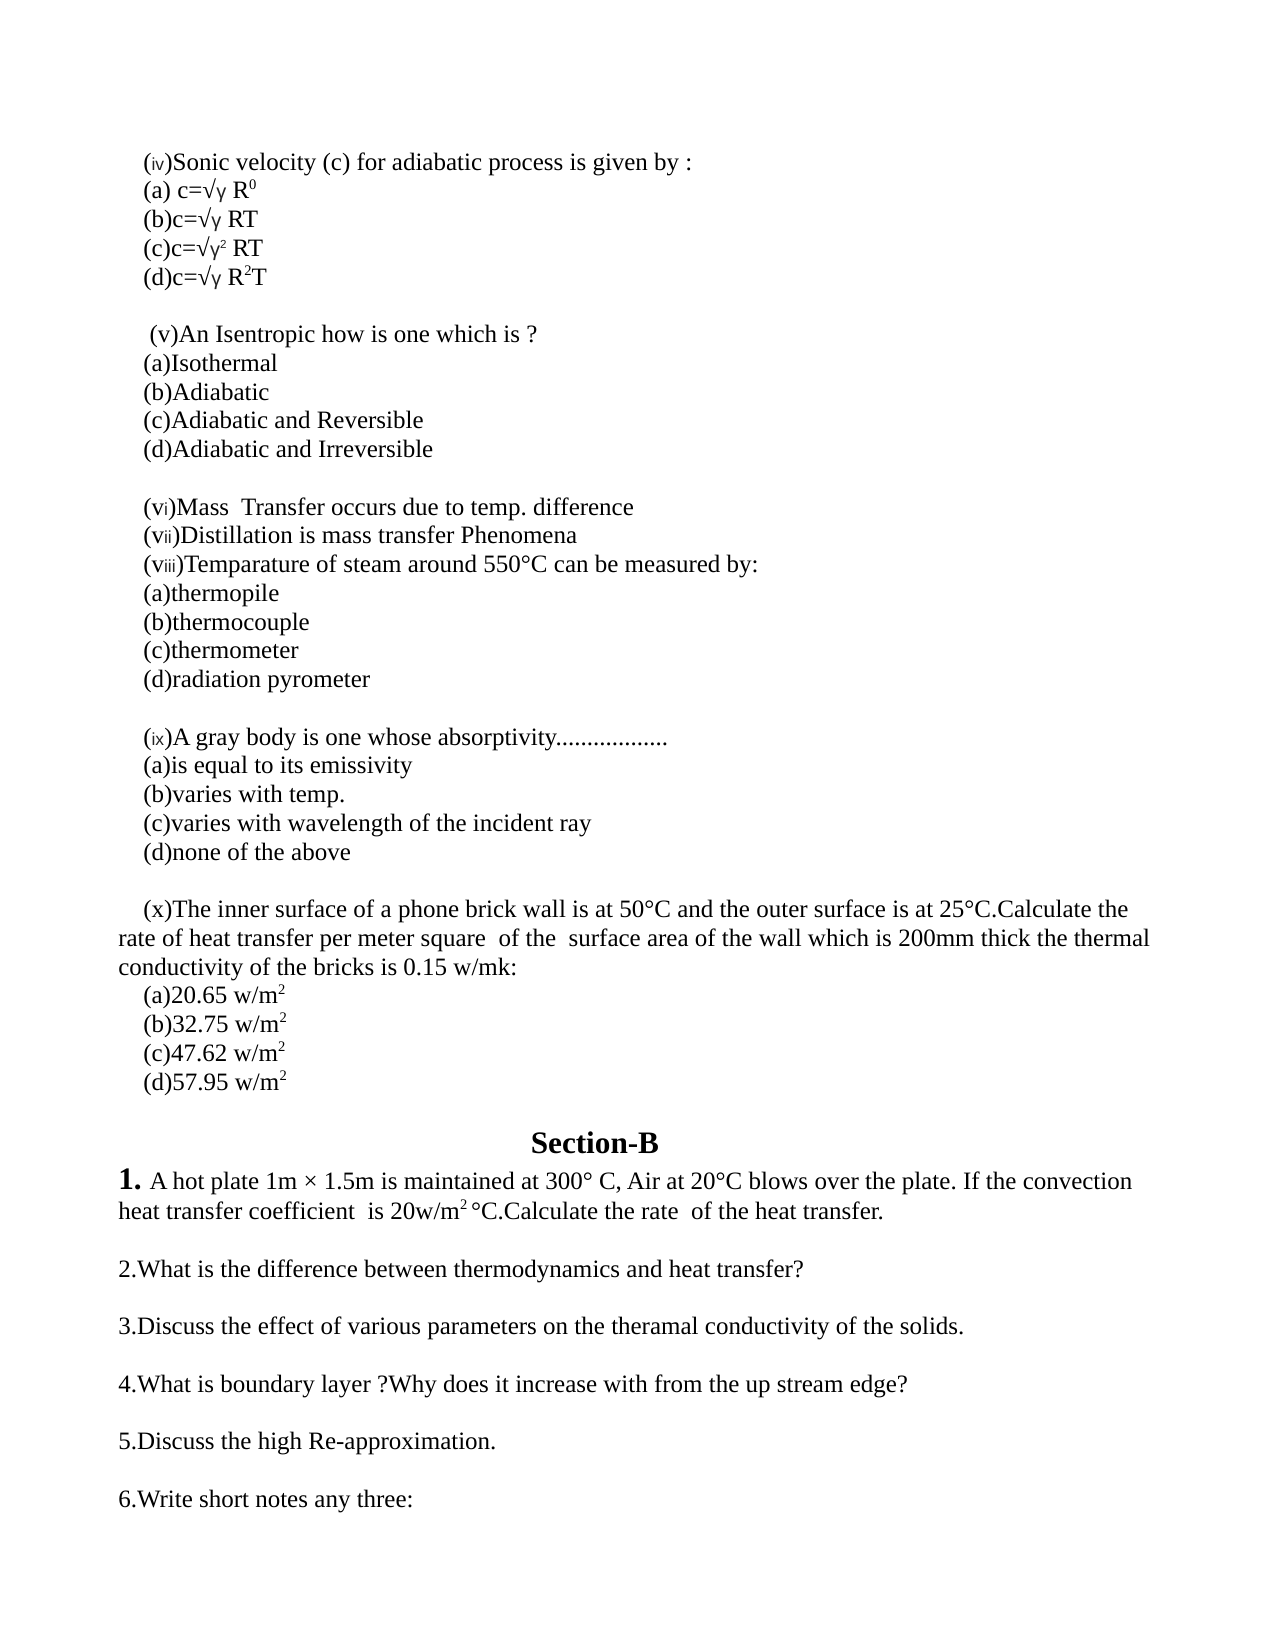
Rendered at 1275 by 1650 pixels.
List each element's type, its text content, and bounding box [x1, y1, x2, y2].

text 3.Discuss the effect of various parameters on the theramal conductivity of the solids. [118, 1311, 1157, 1340]
text (x)The inner surface of a phone brick wall is at 50°C and the outer surface is at 25°C.Calculate the rate of heat transfer per meter square of the surface area of the wall which is 200mm thick the thermal conductivity of the bricks is 0.15 w/mk: [118, 894, 1157, 981]
text (a)is equal to its emissivity [118, 751, 1157, 779]
text 2.What is the difference between thermodynamics and heat transfer? [118, 1254, 1157, 1282]
text (v)An Isentropic how is one which is ? [118, 319, 1157, 348]
text (b)thermocouple [118, 607, 1157, 636]
text (b)Adiabatic [118, 377, 1157, 406]
text (a)Isothermal [118, 348, 1157, 377]
text (c)varies with wavelength of the incident ray [118, 808, 1157, 837]
text (c)47.62 w/m2 [118, 1038, 1157, 1067]
text (d)57.95 w/m2 [118, 1067, 1157, 1096]
text (vii)Distillation is mass transfer Phenomena [118, 521, 1157, 549]
text (a) c=√γ R0 [118, 176, 1157, 204]
text (d)none of the above [118, 837, 1157, 866]
text (d)radiation pyrometer [118, 664, 1157, 693]
text (b)c=√γ RT [118, 204, 1157, 233]
text (viii)Temparature of steam around 550°C can be measured by: [118, 549, 1157, 578]
text (d)Adiabatic and Irreversible [118, 434, 1157, 463]
text (c)thermometer [118, 636, 1157, 664]
text (vi)Mass Transfer occurs due to temp. difference [118, 492, 1157, 521]
text 6.Write short notes any three: [118, 1484, 1157, 1512]
text (b)32.75 w/m2 [118, 1009, 1157, 1038]
text (a)20.65 w/m2 [118, 981, 1157, 1009]
text (d)c=√γ R2T [118, 262, 1157, 291]
text (c)Adiabatic and Reversible [118, 406, 1157, 434]
text (ix)A gray body is one whose absorptivity.................. [118, 722, 1157, 751]
text Section-B [118, 1124, 1157, 1160]
text (c)c=√γ2 RT [118, 233, 1157, 262]
text (b)varies with temp. [118, 779, 1157, 808]
text 5.Discuss the high Re-approximation. [118, 1426, 1157, 1455]
text 1. A hot plate 1m × 1.5m is maintained at 300° C, Air at 20°C blows over the plate. If the convection heat transfer coefficient is 20w/m2 °C.Calculate the rate of the heat transfer. [118, 1160, 1157, 1225]
text (iv)Sonic velocity (c) for adiabatic process is given by : [118, 147, 1157, 176]
text (a)thermopile [118, 578, 1157, 607]
text 4.What is boundary layer ?Why does it increase with from the up stream edge? [118, 1369, 1157, 1397]
